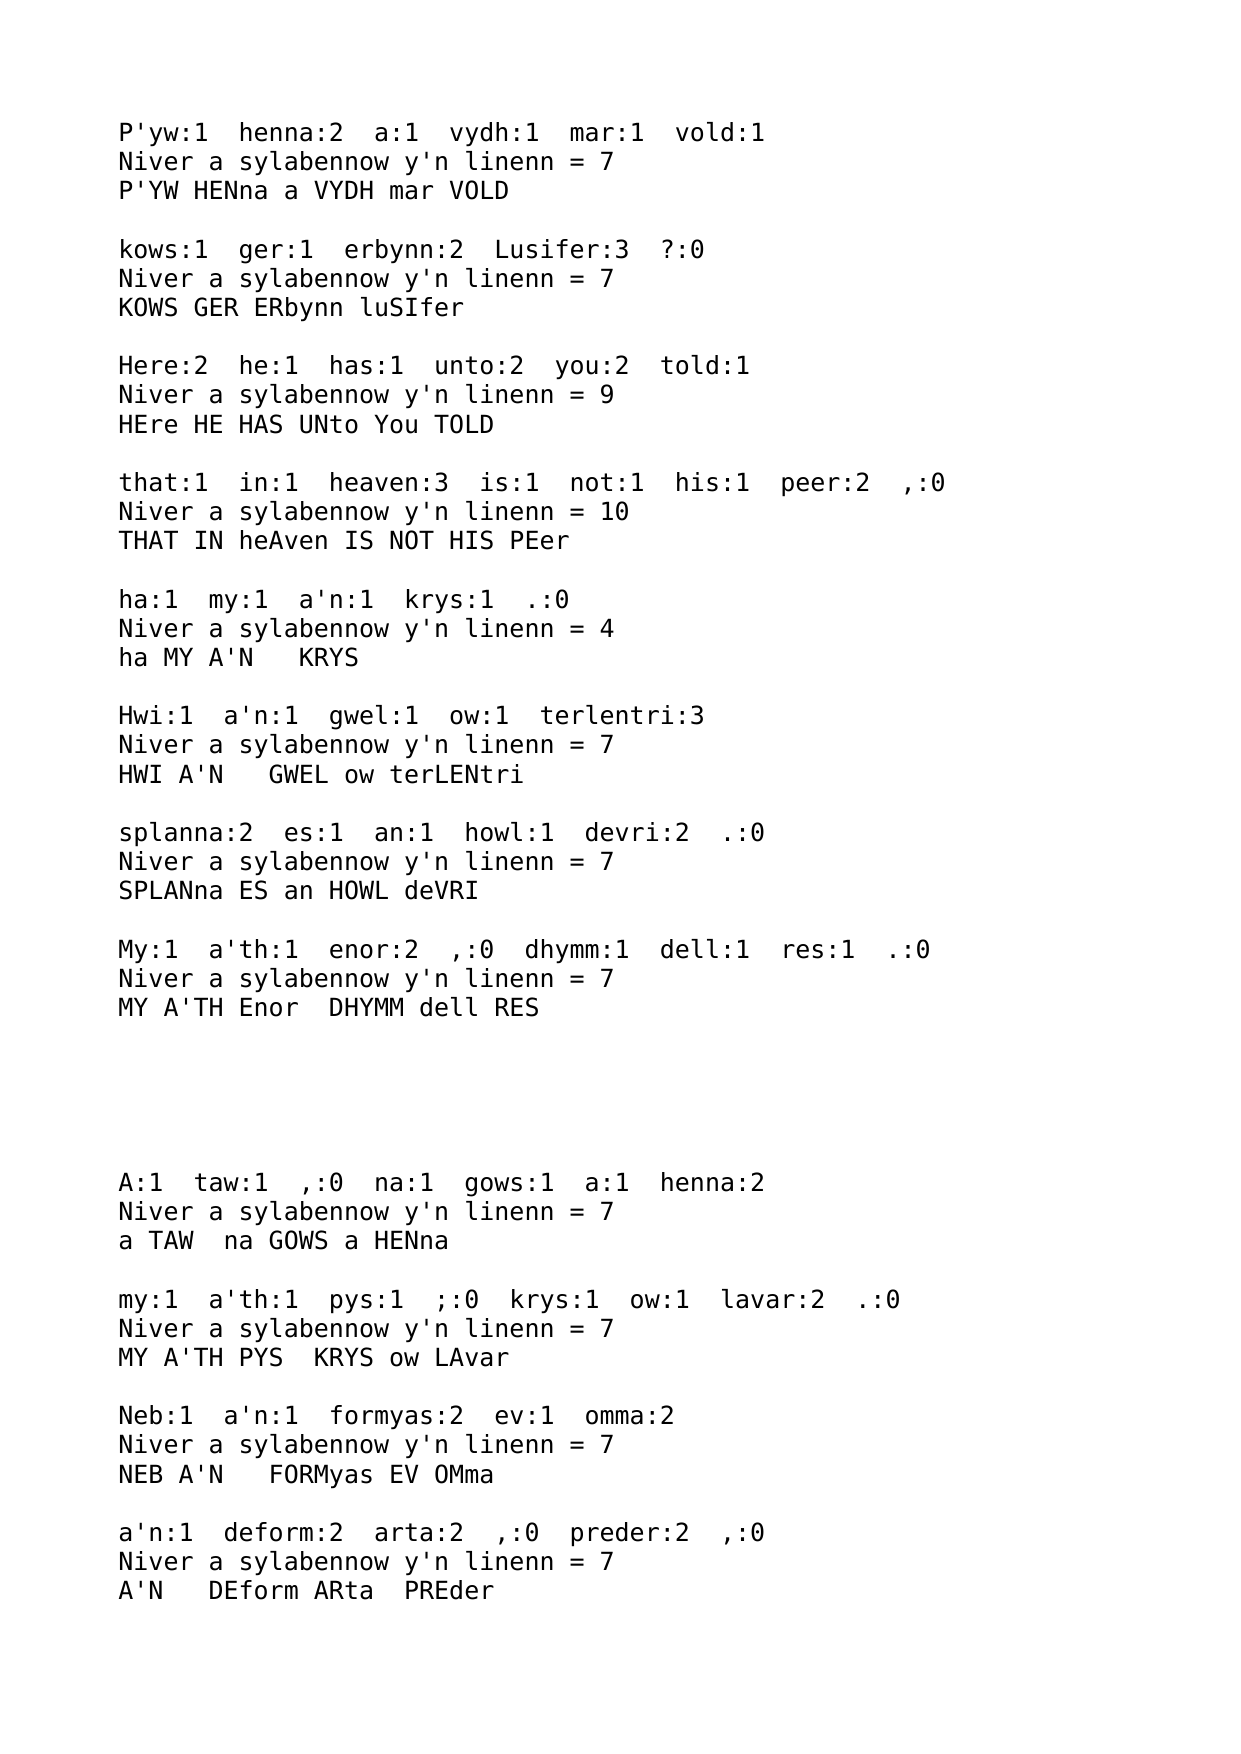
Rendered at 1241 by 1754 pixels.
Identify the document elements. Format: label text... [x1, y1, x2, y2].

text HWI A'N GWEL ow terLENtri [118, 760, 1122, 789]
text Neb:1 a'n:1 formyas:2 ev:1 omma:2 [118, 1401, 1122, 1431]
text My:1 a'th:1 enor:2 ,:0 dhymm:1 dell:1 res:1 .:0 [118, 935, 1122, 964]
text a'n:1 deform:2 arta:2 ,:0 preder:2 ,:0 [118, 1518, 1122, 1547]
text Niver a sylabennow y'n linenn = 7 [118, 731, 1122, 760]
text kows:1 ger:1 erbynn:2 Lusifer:3 ?:0 [118, 235, 1122, 264]
text Niver a sylabennow y'n linenn = 7 [118, 264, 1122, 293]
text THAT IN heAven IS NOT HIS PEer [118, 526, 1122, 556]
text splanna:2 es:1 an:1 howl:1 devri:2 .:0 [118, 818, 1122, 847]
text A'N DEform ARta PREder [118, 1576, 1122, 1606]
text KOWS GER ERbynn luSIfer [118, 293, 1122, 322]
text MY A'TH Enor DHYMM dell RES [118, 993, 1122, 1022]
text Niver a sylabennow y'n linenn = 7 [118, 1547, 1122, 1576]
text that:1 in:1 heaven:3 is:1 not:1 his:1 peer:2 ,:0 [118, 468, 1122, 497]
text A:1 taw:1 ,:0 na:1 gows:1 a:1 henna:2 [118, 1168, 1122, 1197]
text MY A'TH PYS KRYS ow LAvar [118, 1343, 1122, 1372]
text NEB A'N FORMyas EV OMma [118, 1460, 1122, 1489]
text Niver a sylabennow y'n linenn = 10 [118, 497, 1122, 526]
text Niver a sylabennow y'n linenn = 7 [118, 964, 1122, 993]
text Niver a sylabennow y'n linenn = 7 [118, 147, 1122, 176]
text Niver a sylabennow y'n linenn = 4 [118, 614, 1122, 643]
text my:1 a'th:1 pys:1 ;:0 krys:1 ow:1 lavar:2 .:0 [118, 1285, 1122, 1314]
text Niver a sylabennow y'n linenn = 7 [118, 847, 1122, 876]
text Niver a sylabennow y'n linenn = 7 [118, 1197, 1122, 1226]
text Here:2 he:1 has:1 unto:2 you:2 told:1 [118, 351, 1122, 381]
text P'yw:1 henna:2 a:1 vydh:1 mar:1 vold:1 [118, 118, 1122, 147]
text SPLANna ES an HOWL deVRI [118, 876, 1122, 906]
text a TAW na GOWS a HENna [118, 1226, 1122, 1256]
text ha MY A'N KRYS [118, 643, 1122, 672]
text ha:1 my:1 a'n:1 krys:1 .:0 [118, 585, 1122, 614]
text Niver a sylabennow y'n linenn = 7 [118, 1431, 1122, 1460]
text HEre HE HAS UNto You TOLD [118, 410, 1122, 439]
text P'YW HENna a VYDH mar VOLD [118, 176, 1122, 206]
text Niver a sylabennow y'n linenn = 7 [118, 1314, 1122, 1343]
text Hwi:1 a'n:1 gwel:1 ow:1 terlentri:3 [118, 701, 1122, 731]
text Niver a sylabennow y'n linenn = 9 [118, 381, 1122, 410]
